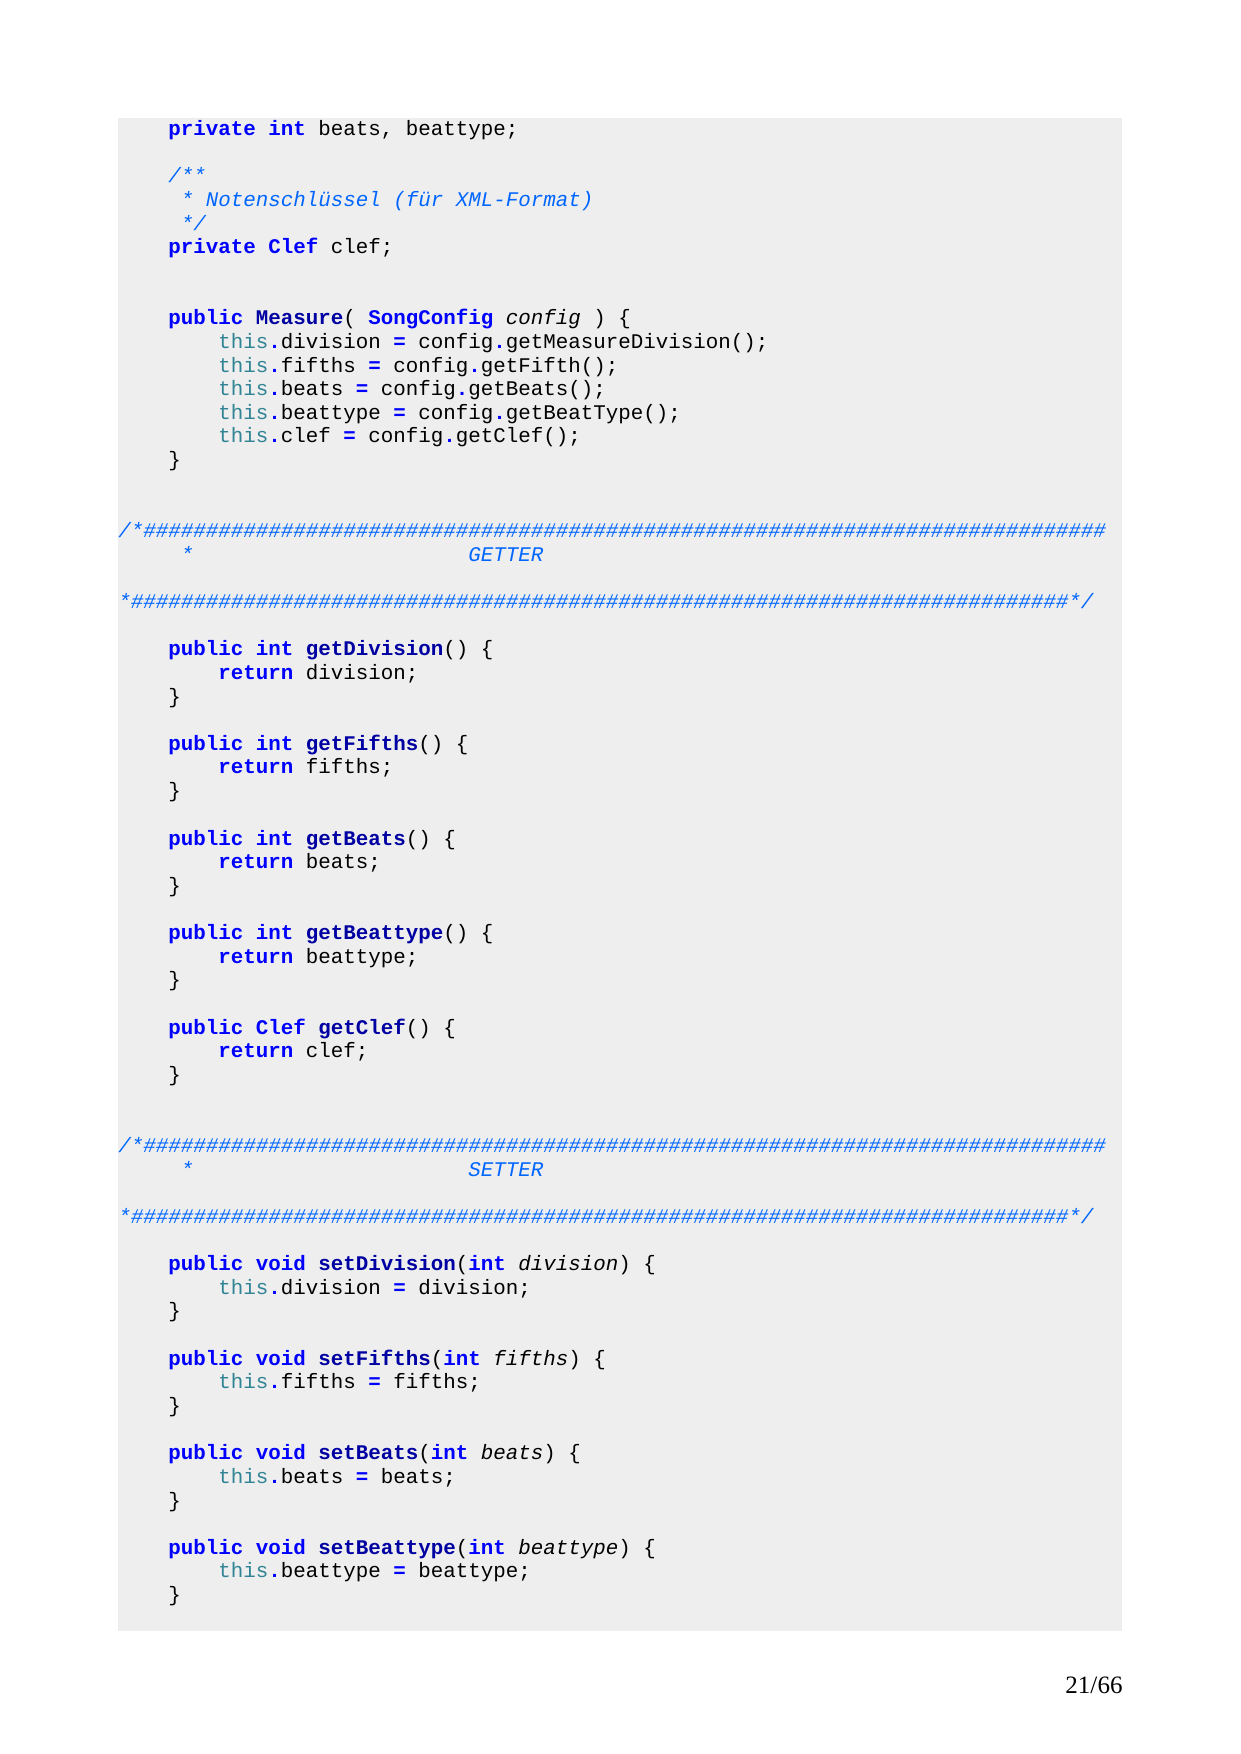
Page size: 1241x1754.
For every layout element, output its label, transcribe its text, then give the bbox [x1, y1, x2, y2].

text private Clef clef; [118, 236, 1122, 260]
text this.fifths = config.getFifth(); [118, 354, 1122, 378]
text public int getDivision() { [118, 638, 1122, 662]
text public void setBeats(int beats) { [118, 1442, 1122, 1466]
text public int getBeats() { [118, 827, 1122, 851]
text * Notenschlüssel (für XML-Format) [118, 189, 1122, 213]
text this.fifths = fifths; [118, 1371, 1122, 1395]
text this.beats = beats; [118, 1466, 1122, 1489]
text * SETTER [118, 1158, 1122, 1182]
text public int getBeattype() { [118, 922, 1122, 946]
text public Measure( SongConfig config ) { [118, 307, 1122, 331]
text /*############################################################################# [118, 496, 1122, 544]
text private int beats, beattype; [118, 118, 1122, 142]
text public void setBeattype(int beattype) { [118, 1537, 1122, 1561]
text */ [118, 213, 1122, 236]
text * GETTER [118, 544, 1122, 567]
text *###########################################################################*/ [118, 567, 1122, 615]
text /** [118, 165, 1122, 189]
text public void setFifths(int fifths) { [118, 1348, 1122, 1371]
text this.division = division; [118, 1277, 1122, 1300]
text this.beattype = beattype; [118, 1561, 1122, 1584]
text } [118, 780, 1122, 804]
text return fifths; [118, 757, 1122, 780]
text this.clef = config.getClef(); [118, 426, 1122, 449]
text } [118, 449, 1122, 473]
text } [118, 1395, 1122, 1419]
text return beats; [118, 851, 1122, 875]
text } [118, 875, 1122, 898]
text } [118, 1489, 1122, 1513]
text } [118, 1300, 1122, 1324]
text return division; [118, 662, 1122, 686]
text public int getFifths() { [118, 733, 1122, 757]
text } [118, 1584, 1122, 1608]
text } [118, 969, 1122, 993]
text } [118, 1064, 1122, 1088]
text *###########################################################################*/ [118, 1182, 1122, 1229]
text this.beattype = config.getBeatType(); [118, 402, 1122, 426]
text public void setDivision(int division) { [118, 1253, 1122, 1277]
text return beattype; [118, 946, 1122, 969]
text } [118, 686, 1122, 709]
text /*############################################################################# [118, 1111, 1122, 1158]
text public Clef getClef() { [118, 1017, 1122, 1040]
text this.division = config.getMeasureDivision(); [118, 331, 1122, 354]
text return clef; [118, 1040, 1122, 1064]
text this.beats = config.getBeats(); [118, 378, 1122, 402]
